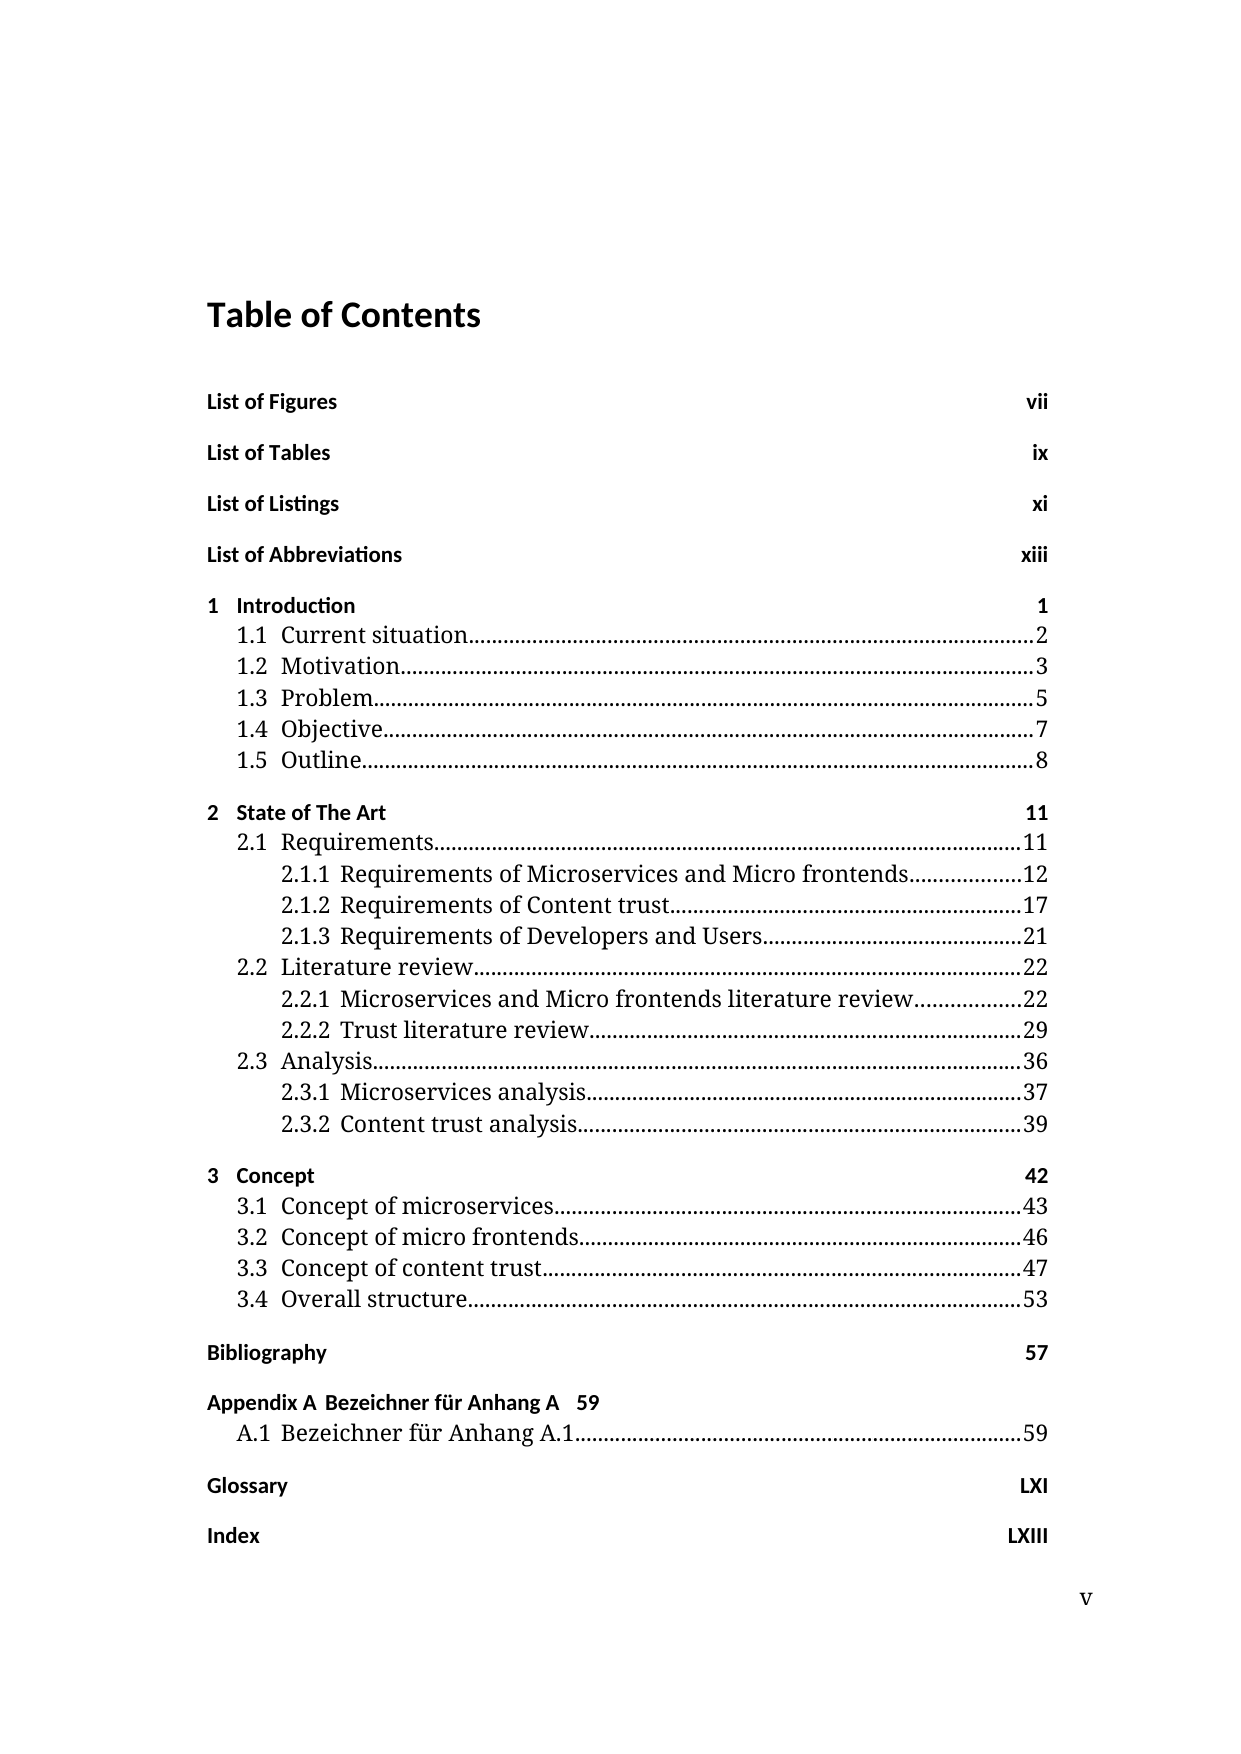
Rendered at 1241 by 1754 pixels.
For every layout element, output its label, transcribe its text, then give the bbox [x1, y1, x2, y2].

text 2.1 Requirements 11 [236, 826, 1048, 857]
text 3.2 Concept of micro frontends 46 [236, 1221, 1048, 1252]
text 2.3.2 Content trust analysis 39 [281, 1107, 1048, 1139]
text 2.2 Literature review 22 [236, 951, 1048, 982]
text Bibliography 57 [207, 1338, 1048, 1366]
text List of Figures vii [207, 387, 1048, 415]
text 3.4 Overall structure 53 [236, 1283, 1048, 1315]
text 1 Introduction 1 [207, 591, 1048, 619]
text Index LXIII [207, 1522, 1048, 1550]
text 1.4 Objective 7 [236, 713, 1048, 744]
text 2 State of The Art 11 [207, 798, 1048, 826]
text List of Tables ix [207, 438, 1048, 466]
text 2.1.2 Requirements of Content trust 17 [281, 889, 1048, 920]
text 1.3 Problem 5 [236, 682, 1048, 713]
text 2.2.2 Trust literature review 29 [281, 1014, 1048, 1045]
text 3.3 Concept of content trust 47 [236, 1252, 1048, 1283]
text Appendix A Bezeichner für Anhang A 59 [207, 1388, 1048, 1417]
text 3 Concept 42 [207, 1162, 1048, 1190]
text 3.1 Concept of microservices 43 [236, 1190, 1048, 1221]
text 2.1.3 Requirements of Developers and Users 21 [281, 920, 1048, 951]
text Glossary LXI [207, 1471, 1048, 1499]
text 2.2.1 Microservices and Micro frontends literature review 22 [281, 982, 1048, 1014]
text 1.1 Current situation 2 [236, 619, 1048, 650]
text 2.3.1 Microservices analysis 37 [281, 1076, 1048, 1107]
text 1.5 Outline 8 [236, 744, 1048, 775]
subtitle Table of Contents [207, 291, 1092, 337]
text List of Listings xi [207, 489, 1048, 517]
text 2.3 Analysis 36 [236, 1045, 1048, 1076]
text List of Abbreviations xiii [207, 540, 1048, 568]
text A.1 Bezeichner für Anhang A.1 59 [236, 1417, 1048, 1448]
text 1.2 Motivation 3 [236, 650, 1048, 682]
text 2.1.1 Requirements of Microservices and Micro frontends 12 [281, 857, 1048, 889]
